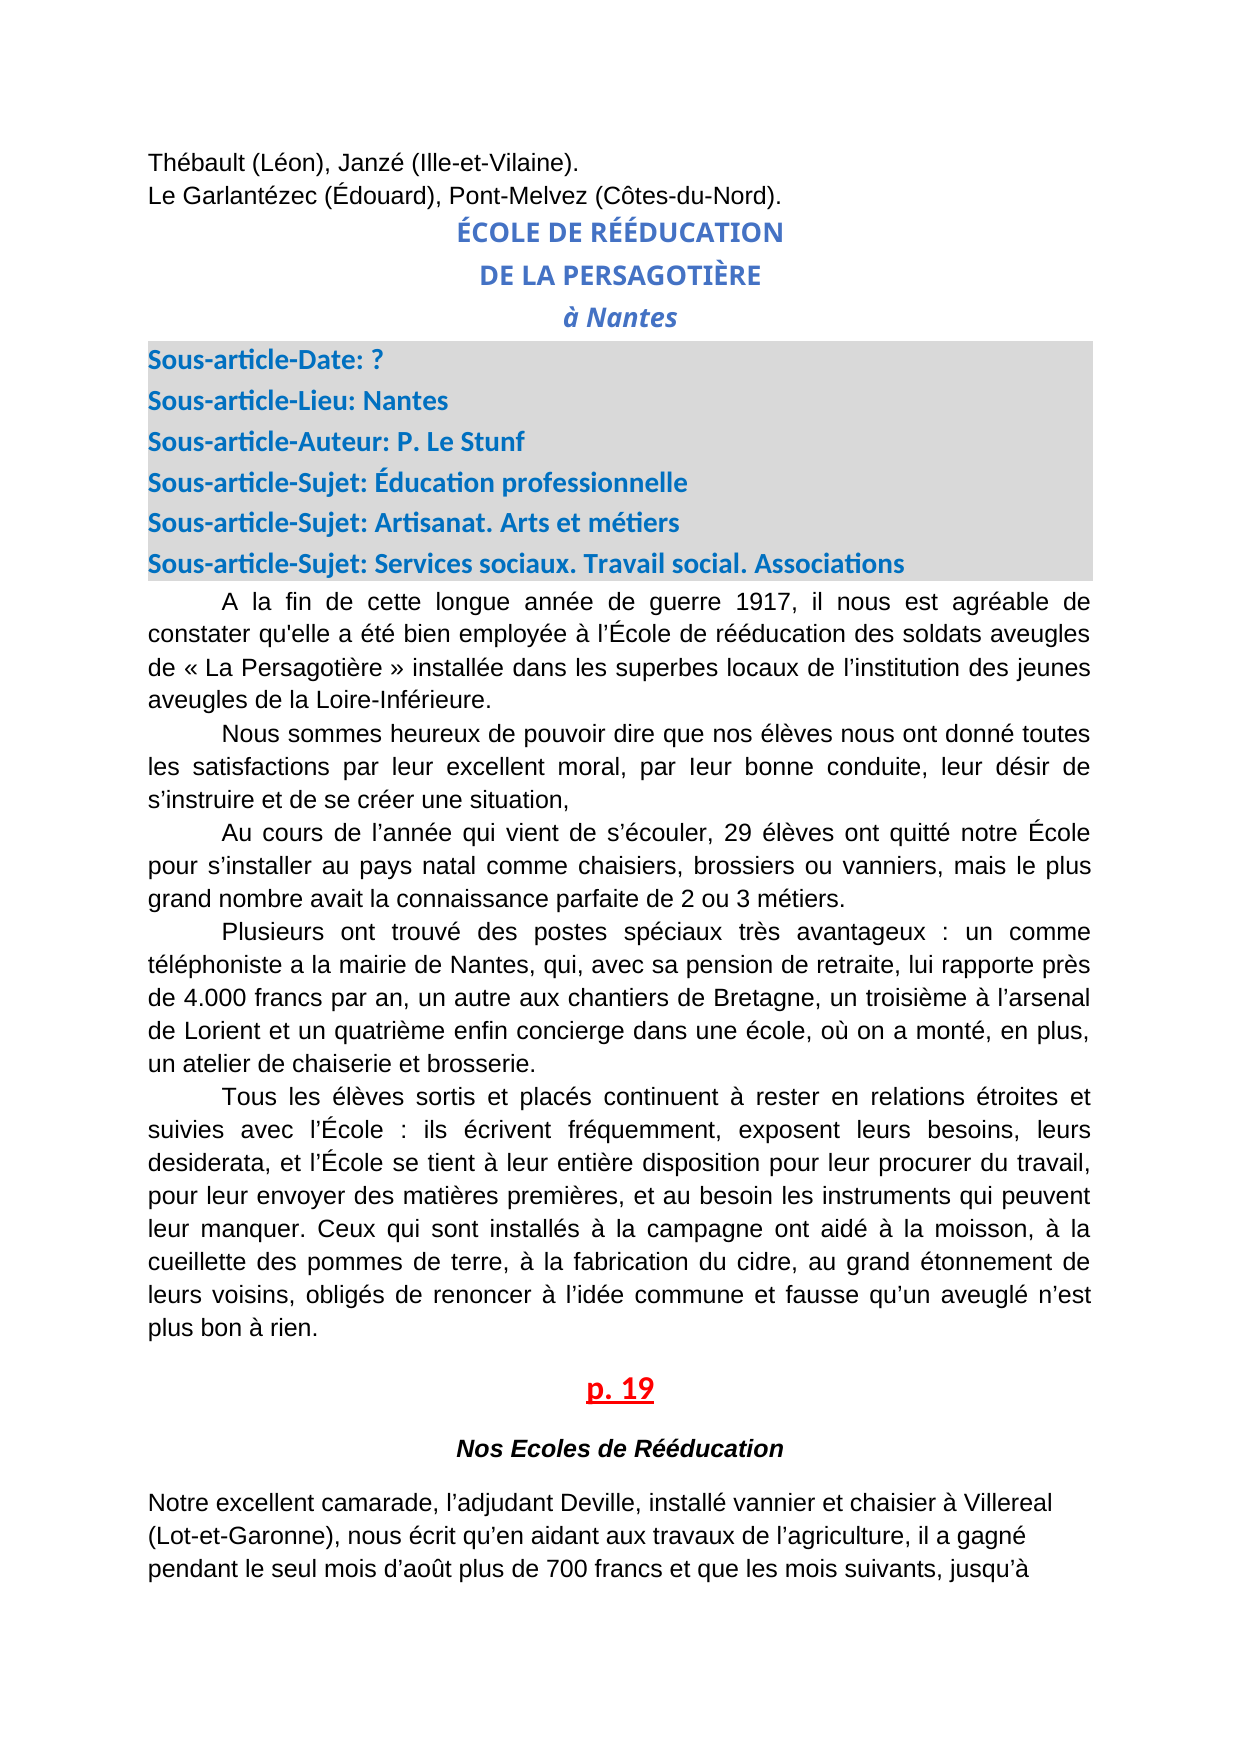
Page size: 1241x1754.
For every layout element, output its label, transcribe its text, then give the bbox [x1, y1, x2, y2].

text Sous-article-Date: ? [148, 341, 1093, 376]
text Tous les élèves sortis et placés continuent à rester en relations étroites et suivies avec l’École : ils écrivent fréquemment, exposent leurs besoins, leurs desiderata, et l’École se tient à leur entière disposition pour leur procurer du travail, pour leur envoyer des matières premières, et au besoin les instruments qui peuvent leur manquer. Ceux qui sont installés à la campagne ont aidé à la moisson, à la cueillette des pommes de terre, à la fabrication du cidre, au grand étonnement de leurs voisins, obligés de renoncer à l’idée commune et fausse qu’un aveuglé n’est plus bon à rien. [148, 1082, 1093, 1342]
text Nos Ecoles de Rééducation [148, 1434, 1093, 1463]
text A la fin de cette longue année de guerre 1917, il nous est agréable de constater qu'elle a été bien employée à l’École de rééducation des soldats aveugles de « La Persagotière » installée dans les superbes locaux de l’institution des jeunes aveugles de la Loire-Inférieure. [148, 586, 1093, 714]
text Notre excellent camarade, l’adjudant Deville, installé vannier et chaisier à Villereal (Lot-et-Garonne), nous écrit qu’en aidant aux travaux de l’agriculture, il a gagné pendant le seul mois d’août plus de 700 francs et que les mois suivants, jusqu’à [148, 1488, 1093, 1583]
text Sous-article-Lieu: Nantes [148, 382, 1093, 417]
text p. 19 [148, 1367, 1093, 1407]
subtitle ÉCOLE DE RÉÉDUCATION [148, 214, 1093, 251]
subtitle DE LA PERSAGOTIÈRE [148, 256, 1093, 293]
text Le Garlantézec (Édouard), Pont-Melvez (Côtes-du-Nord). [148, 181, 1093, 209]
text Sous-article-Sujet: Éducation professionnelle [148, 464, 1093, 499]
text Sous-article-Sujet: Artisanat. Arts et métiers [148, 504, 1093, 540]
text Thébault (Léon), Janzé (Ille-et-Vilaine). [148, 148, 1093, 176]
text Plusieurs ont trouvé des postes spéciaux très avantageux : un comme téléphoniste a la mairie de Nantes, qui, avec sa pension de retraite, lui rapporte près de 4.000 francs par an, un autre aux chantiers de Bretagne, un troisième à l’arsenal de Lorient et un quatrième enfin concierge dans une école, où on a monté, en plus, un atelier de chaiserie et brosserie. [148, 917, 1093, 1077]
text Au cours de l’année qui vient de s’écouler, 29 élèves ont quitté notre École pour s’installer au pays natal comme chaisiers, brossiers ou vanniers, mais le plus grand nombre avait la connaissance parfaite de 2 ou 3 métiers. [148, 818, 1093, 912]
text Sous-article-Sujet: Services sociaux. Travail social. Associations [148, 546, 1093, 581]
text Nous sommes heureux de pouvoir dire que nos élèves nous ont donné toutes les satisfactions par leur excellent moral, par Ieur bonne conduite, leur désir de s’instruire et de se créer une situation, [148, 718, 1093, 813]
subtitle à Nantes [148, 298, 1093, 335]
text Sous-article-Auteur: P. Le Stunf [148, 423, 1093, 458]
